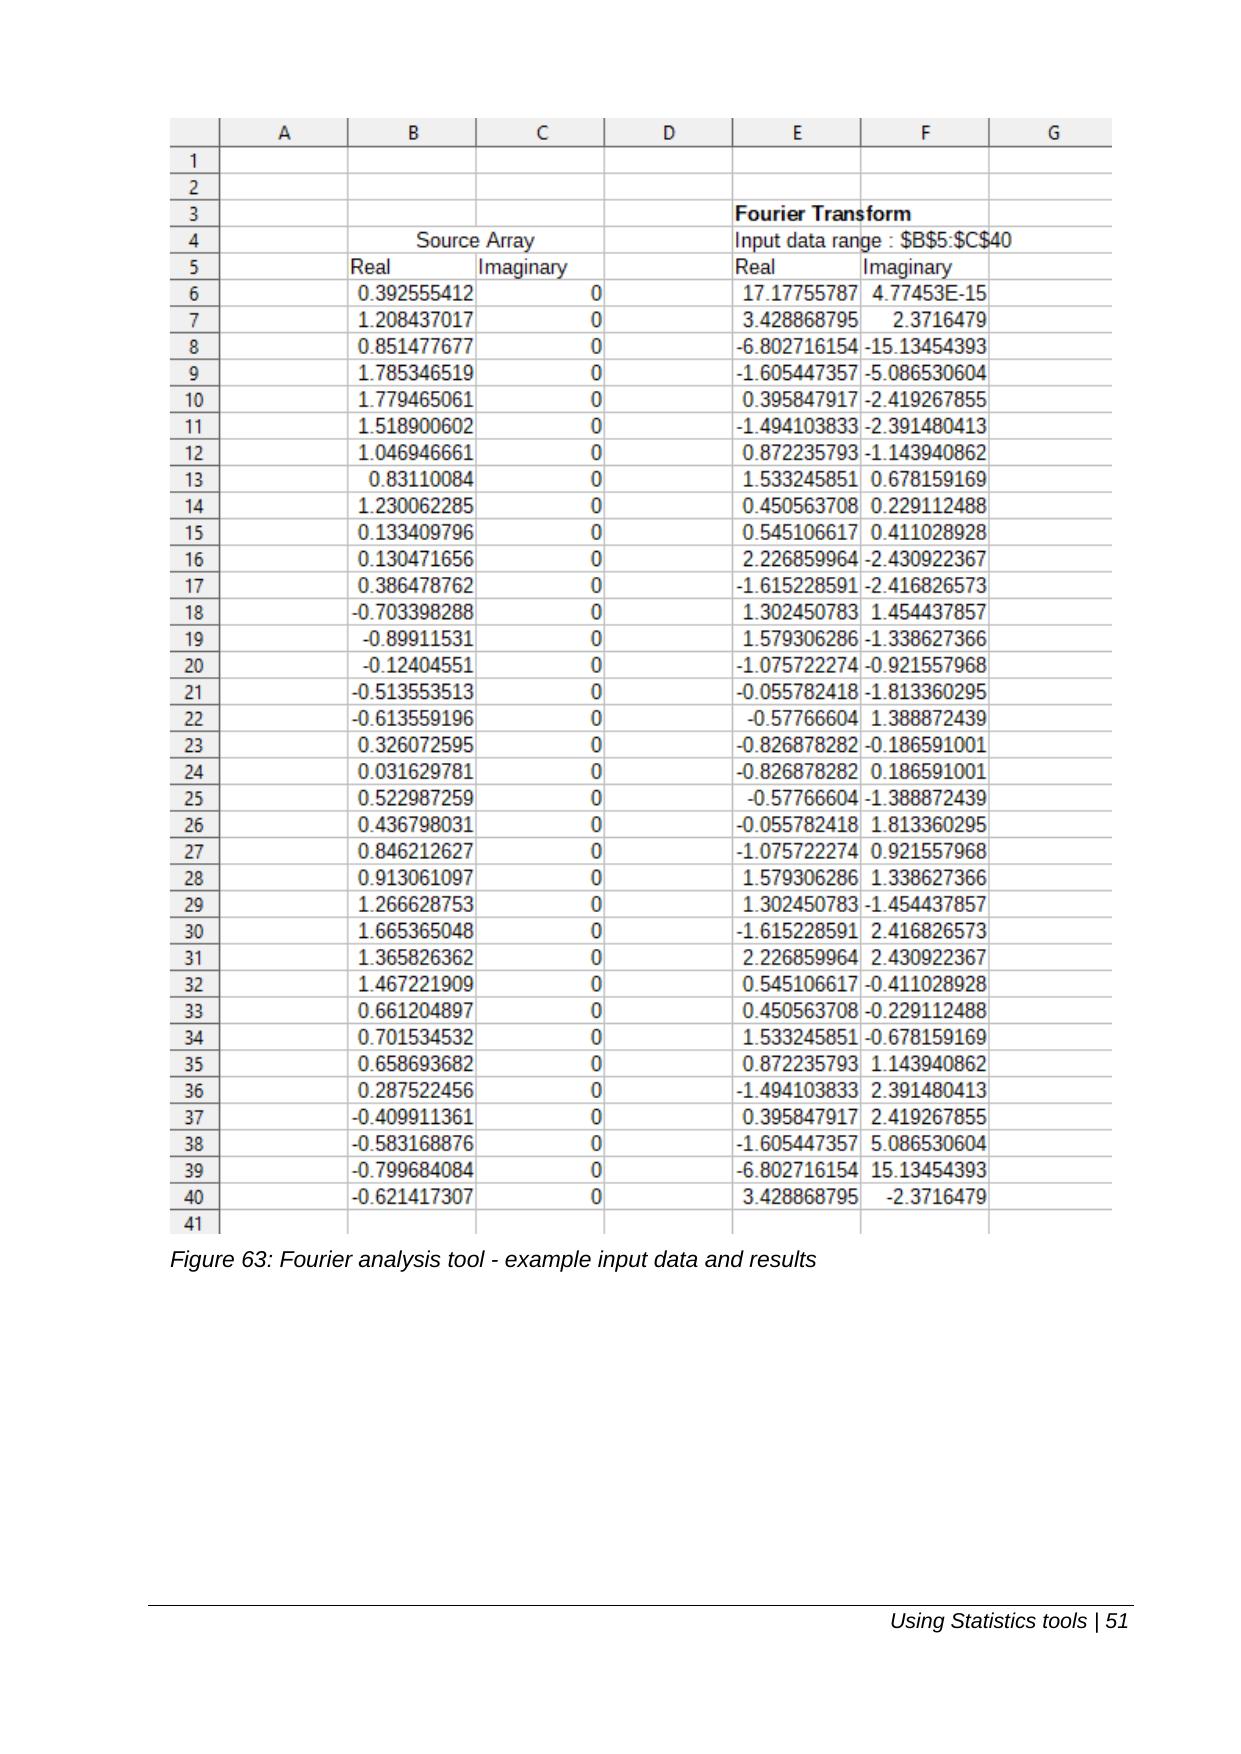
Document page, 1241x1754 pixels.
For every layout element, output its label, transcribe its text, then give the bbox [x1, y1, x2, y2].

picture [169, 118, 1112, 1234]
text Figure 63: Fourier analysis tool - example input data and results [170, 1246, 1112, 1273]
